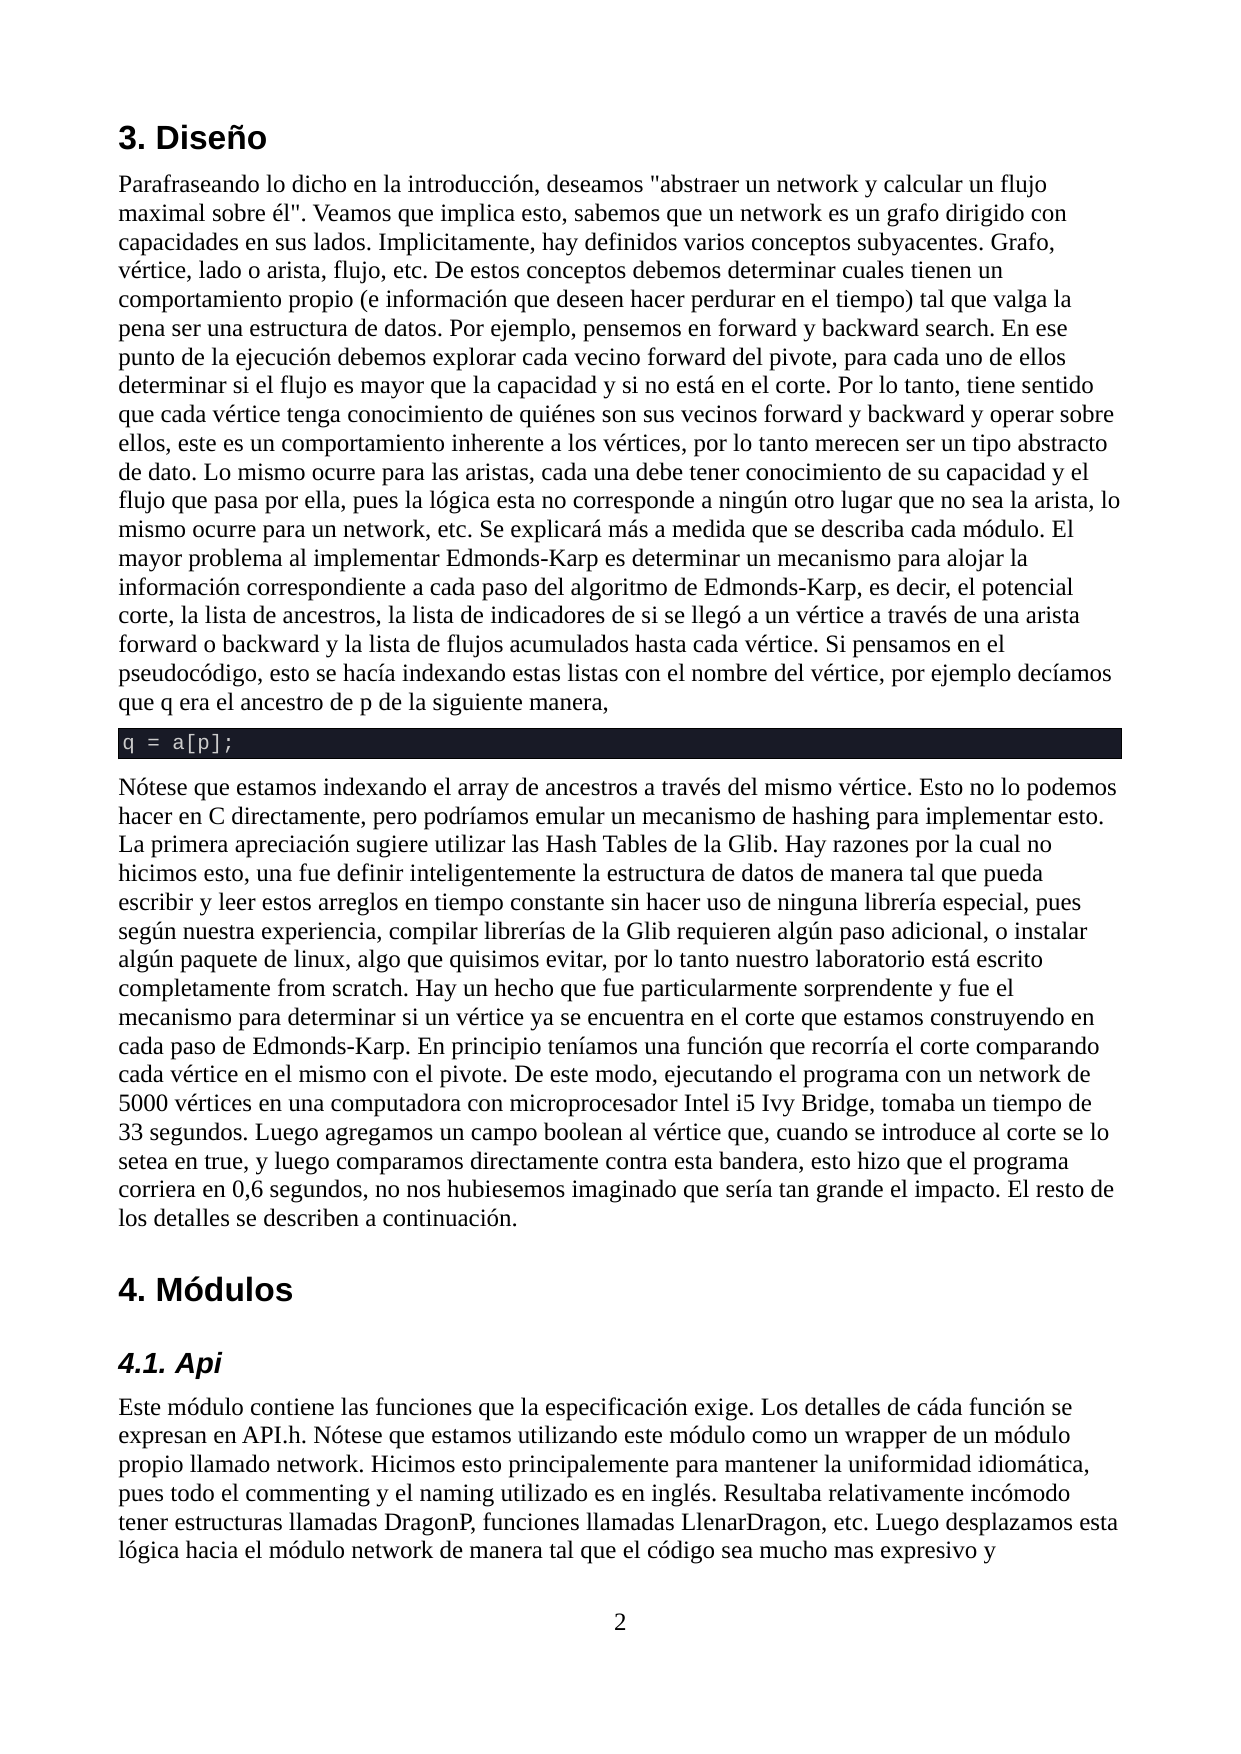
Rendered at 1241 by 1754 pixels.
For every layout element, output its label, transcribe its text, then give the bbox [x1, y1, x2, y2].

subtitle Api [118, 1346, 1122, 1379]
text Nótese que estamos indexando el array de ancestros a través del mismo vértice. Esto no lo podemos hacer en C directamente, pero podríamos emular un mecanismo de hashing para implementar esto. La primera apreciación sugiere utilizar las Hash Tables de la Glib. Hay razones por la cual no hicimos esto, una fue definir inteligentemente la estructura de datos de manera tal que pueda escribir y leer estos arreglos en tiempo constante sin hacer uso de ninguna librería especial, pues según nuestra experiencia, compilar librerías de la Glib requieren algún paso adicional, o instalar algún paquete de linux, algo que quisimos evitar, por lo tanto nuestro laboratorio está escrito completamente from scratch. Hay un hecho que fue particularmente sorprendente y fue el mecanismo para determinar si un vértice ya se encuentra en el corte que estamos construyendo en cada paso de Edmonds-Karp. En principio teníamos una función que recorría el corte comparando cada vértice en el mismo con el pivote. De este modo, ejecutando el programa con un network de 5000 vértices en una computadora con microprocesador Intel i5 Ivy Bridge, tomaba un tiempo de 33 segundos. Luego agregamos un campo boolean al vértice que, cuando se introduce al corte se lo setea en true, y luego comparamos directamente contra esta bandera, esto hizo que el programa corriera en 0,6 segundos, no nos hubiesemos imaginado que sería tan grande el impacto. El resto de los detalles se describen a continuación. [118, 772, 1122, 1232]
subtitle Diseño [118, 118, 1122, 157]
text Parafraseando lo dicho en la introducción, deseamos "abstraer un network y calcular un flujo maximal sobre él". Veamos que implica esto, sabemos que un network es un grafo dirigido con capacidades en sus lados. Implicitamente, hay definidos varios conceptos subyacentes. Grafo, vértice, lado o arista, flujo, etc. De estos conceptos debemos determinar cuales tienen un comportamiento propio (e información que deseen hacer perdurar en el tiempo) tal que valga la pena ser una estructura de datos. Por ejemplo, pensemos en forward y backward search. En ese punto de la ejecución debemos explorar cada vecino forward del pivote, para cada uno de ellos determinar si el flujo es mayor que la capacidad y si no está en el corte. Por lo tanto, tiene sentido que cada vértice tenga conocimiento de quiénes son sus vecinos forward y backward y operar sobre ellos, este es un comportamiento inherente a los vértices, por lo tanto merecen ser un tipo abstracto de dato. Lo mismo ocurre para las aristas, cada una debe tener conocimiento de su capacidad y el flujo que pasa por ella, pues la lógica esta no corresponde a ningún otro lugar que no sea la arista, lo mismo ocurre para un network, etc. Se explicará más a medida que se describa cada módulo. El mayor problema al implementar Edmonds-Karp es determinar un mecanismo para alojar la información correspondiente a cada paso del algoritmo de Edmonds-Karp, es decir, el potencial corte, la lista de ancestros, la lista de indicadores de si se llegó a un vértice a través de una arista forward o backward y la lista de flujos acumulados hasta cada vértice. Si pensamos en el pseudocódigo, esto se hacía indexando estas listas con el nombre del vértice, por ejemplo decíamos que q era el ancestro de p de la siguiente manera, [118, 169, 1122, 716]
text q = a[p]; [119, 729, 1121, 758]
text Este módulo contiene las funciones que la especificación exige. Los detalles de cáda función se expresan en API.h. Nótese que estamos utilizando este módulo como un wrapper de un módulo propio llamado network. Hicimos esto principalemente para mantener la uniformidad idiomática, pues todo el commenting y el naming utilizado es en inglés. Resultaba relativamente incómodo tener estructuras llamadas DragonP, funciones llamadas LlenarDragon, etc. Luego desplazamos esta lógica hacia el módulo network de manera tal que el código sea mucho mas expresivo y [118, 1392, 1122, 1564]
subtitle Módulos [118, 1269, 1122, 1308]
